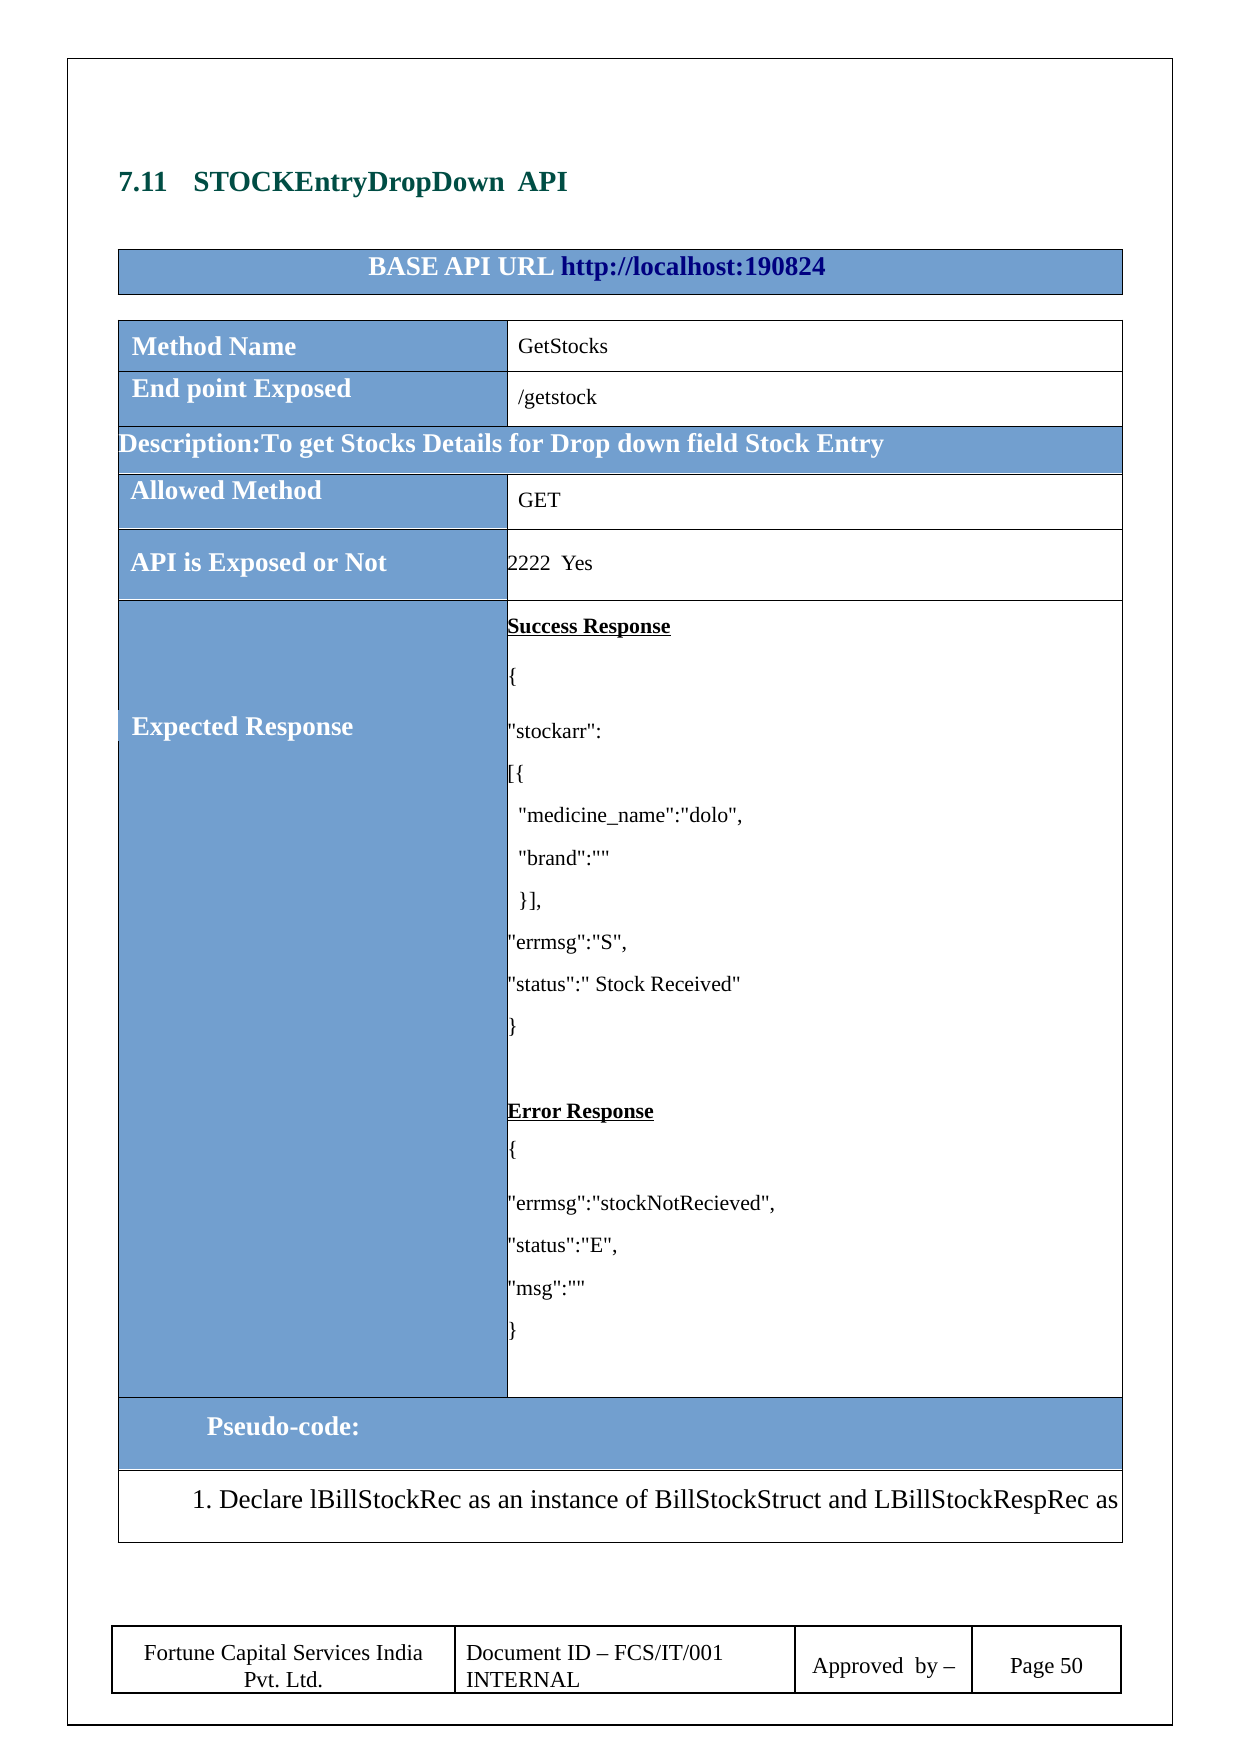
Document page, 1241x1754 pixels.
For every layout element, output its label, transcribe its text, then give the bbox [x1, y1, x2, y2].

table_cell Pseudo-code: [119, 1398, 1122, 1469]
table_cell 1. Declare lBillStockRec as an instance of BillStockStruct and LBillStockRespRec as [119, 1471, 1122, 1542]
table_cell Success Response { "stockarr": [{ "medicine_name":"dolo", "brand":"" }], "errmsg":"S", "status":" Stock Received" } Error Response { "errmsg":"stockNotRecieved", "status":"E", "msg":"" } [508, 601, 1122, 1397]
table_cell /getstock [508, 372, 1122, 426]
table_cell End point Exposed [119, 372, 507, 426]
table_header Method Name [119, 321, 507, 371]
table_header BASE API URL http://localhost:190824 [119, 250, 1122, 294]
table_cell 2222 Yes [508, 530, 1122, 599]
table_cell API is Exposed or Not [119, 530, 507, 599]
table_cell Expected Response [119, 601, 507, 1397]
table_cell Allowed Method [119, 475, 507, 528]
table_header GetStocks [508, 321, 1122, 371]
table_cell Description:To get Stocks Details for Drop down field Stock Entry [119, 427, 1122, 473]
list 7.11 STOCKEntryDropDown API [118, 164, 1122, 198]
table_cell GET [508, 475, 1122, 528]
